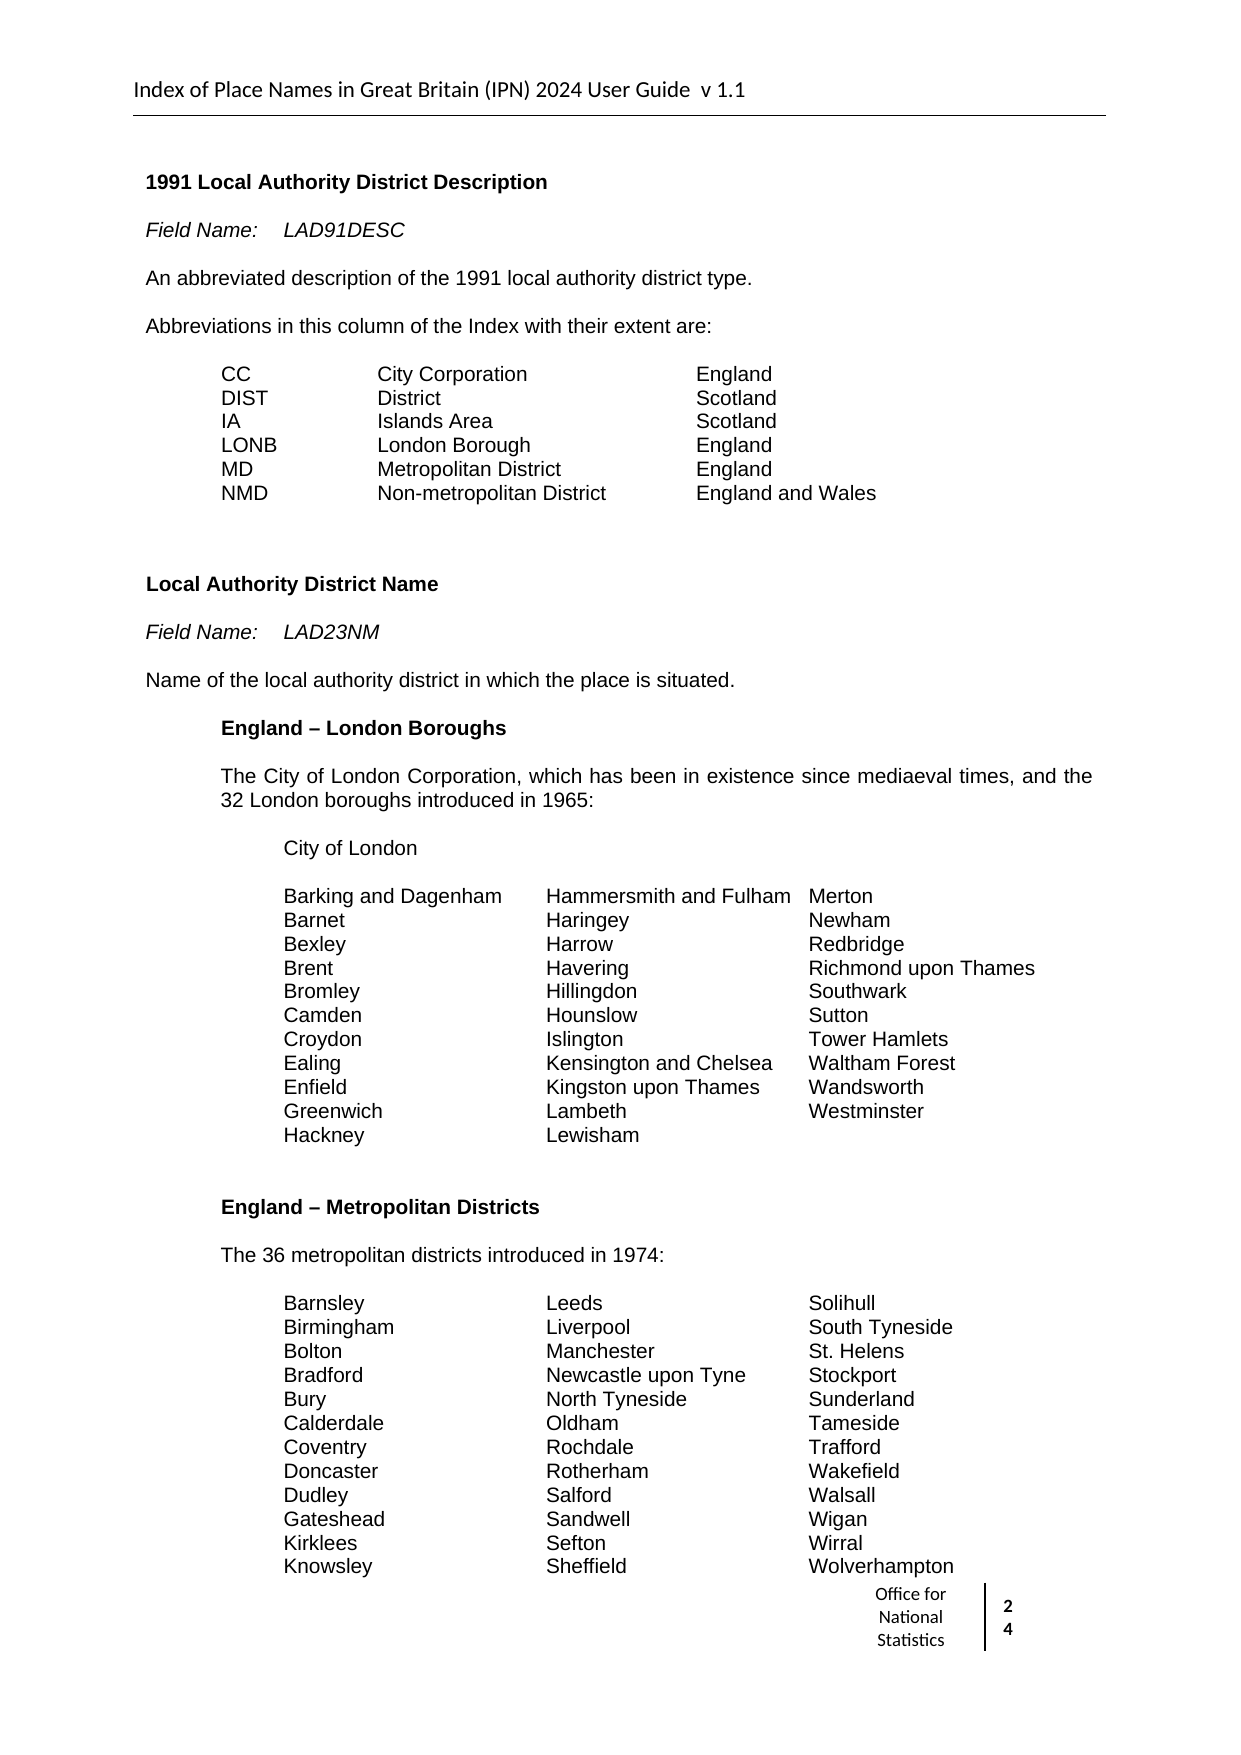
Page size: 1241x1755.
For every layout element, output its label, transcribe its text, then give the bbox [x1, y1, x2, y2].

text City of London [220, 836, 1094, 859]
text Birmingham Liverpool South Tyneside [220, 1315, 1094, 1339]
text Kirklees Sefton Wirral [220, 1530, 1094, 1554]
text The 36 metropolitan districts introduced in 1974: [220, 1243, 1094, 1267]
subtitle Local Authority District Name [146, 572, 1106, 596]
text Abbreviations in this column of the Index with their extent are: [145, 313, 1106, 337]
subtitle 1991 Local Authority District Description [145, 170, 611, 194]
text Barnet Haringey Newham [220, 907, 1094, 931]
text Enfield Kingston upon Thames Wandsworth [220, 1075, 1094, 1099]
text Bolton Manchester St. Helens [220, 1339, 1094, 1363]
text Field Name: LAD23NM [145, 620, 1106, 644]
text An abbreviated description of the 1991 local authority district type. [145, 266, 1106, 289]
text Brent Havering Richmond upon Thames [220, 955, 1094, 979]
text Name of the local authority district in which the place is situated. [145, 668, 1106, 692]
text The City of London Corporation, which has been in existence since mediaeval times, and the 32 London boroughs introduced in 1965: [220, 764, 1094, 812]
text Camden Hounslow Sutton [220, 1003, 1094, 1027]
text Knowsley Sheffield Wolverhampton [220, 1554, 1094, 1578]
text CC City Corporation England [221, 361, 1106, 385]
text Greenwich Lambeth Westminster [220, 1099, 1094, 1123]
text Coventry Rochdale Trafford [220, 1434, 1094, 1458]
text Croydon Islington Tower Hamlets [220, 1027, 1094, 1051]
text Bromley Hillingdon Southwark [220, 979, 1094, 1003]
text Hackney Lewisham [220, 1123, 1094, 1147]
text Calderdale Oldham Tameside [220, 1411, 1094, 1434]
text Bury North Tyneside Sunderland [220, 1387, 1094, 1411]
text DIST District Scotland [221, 385, 1106, 409]
text Field Name: LAD91DESC [145, 218, 525, 242]
subtitle England – Metropolitan Districts [221, 1195, 686, 1219]
text Doncaster Rotherham Wakefield [220, 1458, 1094, 1482]
text MD Metropolitan District England [221, 457, 1106, 481]
text Bexley Harrow Redbridge [220, 931, 1094, 955]
text Dudley Salford Walsall [220, 1482, 1094, 1506]
text Bradford Newcastle upon Tyne Stockport [220, 1363, 1094, 1387]
subtitle England – London Boroughs [221, 716, 530, 740]
text NMD Non-metropolitan District England and Wales [221, 481, 1106, 505]
text LONB London Borough England [221, 433, 1106, 457]
text Barking and Dagenham Hammersmith and Fulham Merton [220, 883, 1094, 907]
text Ealing Kensington and Chelsea Waltham Forest [220, 1051, 1094, 1075]
text IA Islands Area Scotland [221, 409, 1106, 433]
text Barnsley Leeds Solihull [220, 1291, 1094, 1315]
text Gateshead Sandwell Wigan [220, 1506, 1094, 1530]
